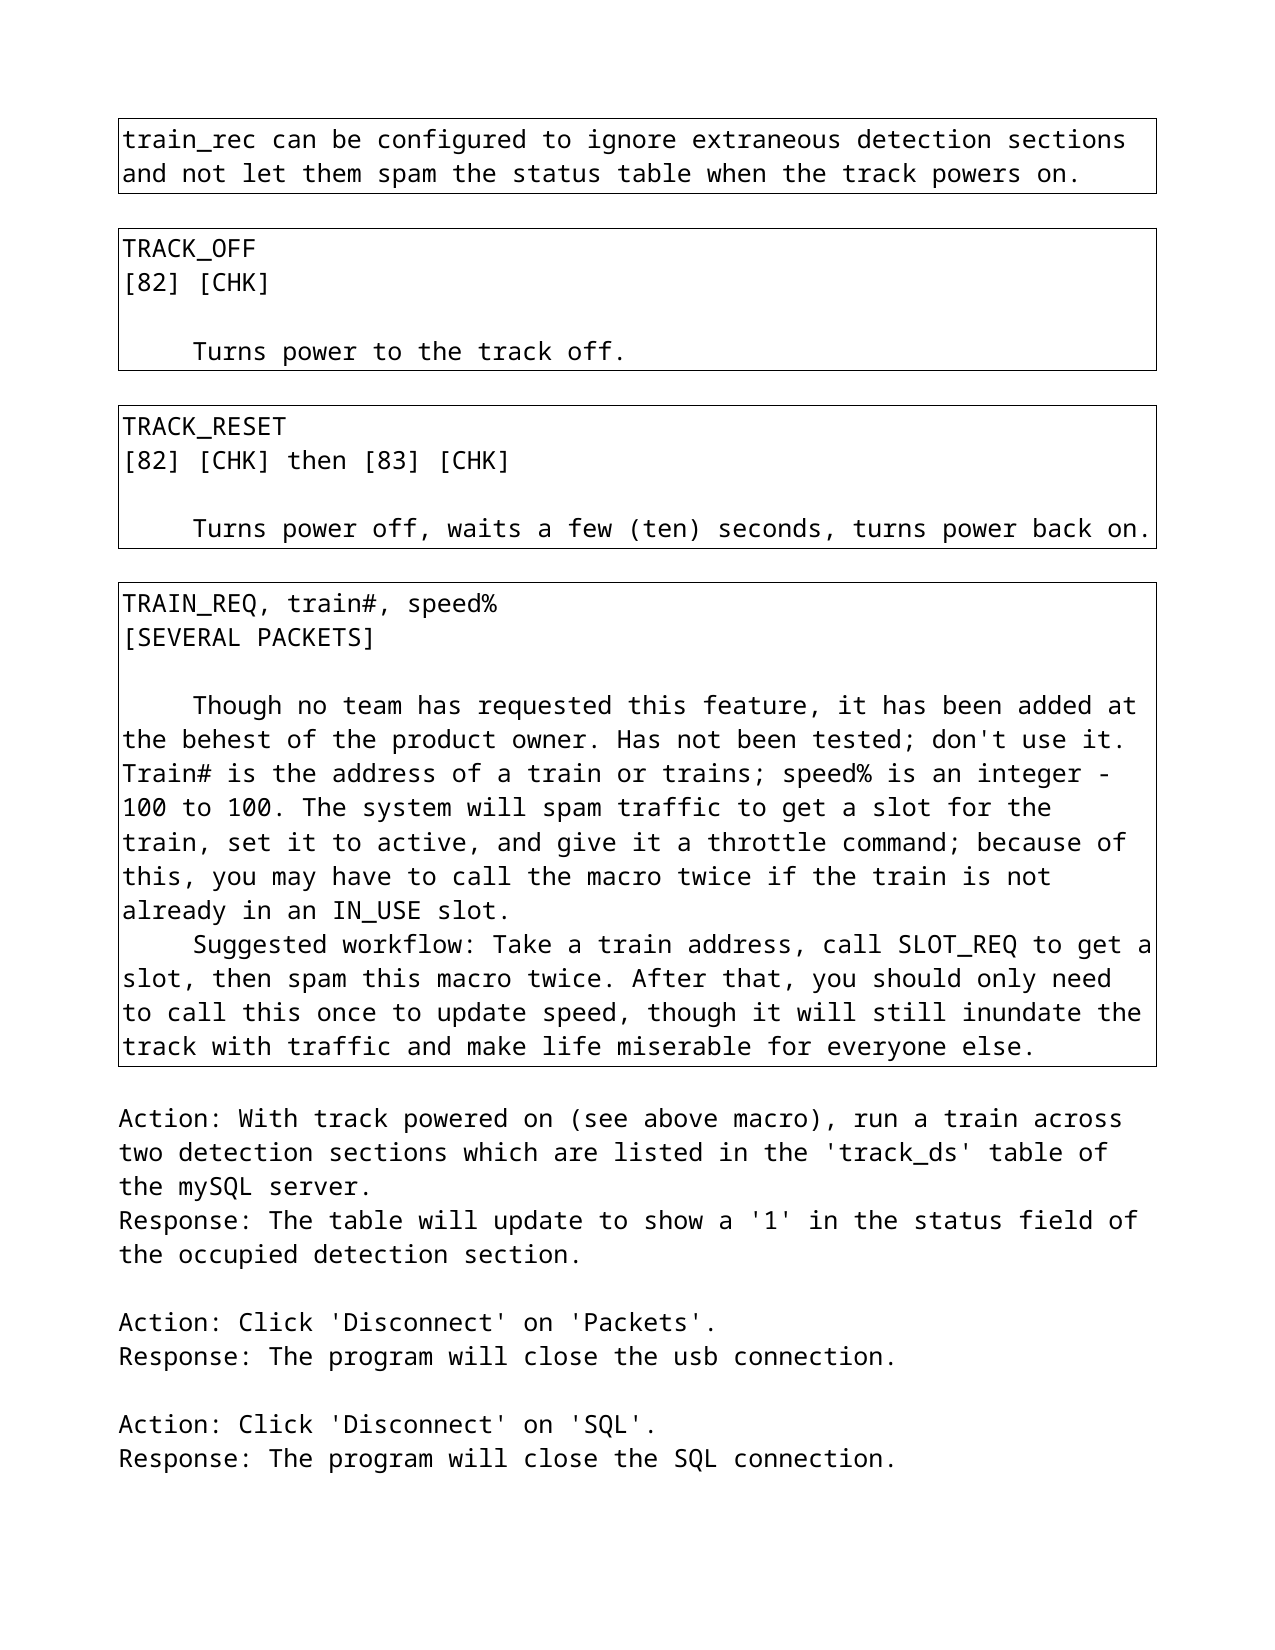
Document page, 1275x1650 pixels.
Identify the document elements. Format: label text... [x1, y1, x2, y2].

text TRACK_OFF [119, 229, 1156, 261]
text Action: Click 'Disconnect' on 'Packets'. [118, 1304, 1157, 1339]
text TRACK_RESET [119, 406, 1156, 439]
text Response: The table will update to show a '1' in the status field of the occupied detection section. [118, 1202, 1157, 1271]
text Action: With track powered on (see above macro), run a train across two detection sections which are listed in the 'track_ds' table of the mySQL server. [118, 1100, 1157, 1202]
text TRAIN_REQ, train#, speed% [119, 583, 1156, 616]
text Action: Click 'Disconnect' on 'SQL'. [118, 1407, 1157, 1441]
text Response: The program will close the usb connection. [118, 1339, 1157, 1373]
text [82] [CHK] then [83] [CHK] [119, 439, 1156, 476]
text Response: The program will close the SQL connection. [118, 1441, 1157, 1475]
text Turns power off, waits a few (ten) seconds, turns power back on. [119, 507, 1156, 548]
text train_rec can be configured to ignore extraneous detection sections and not let them spam the status table when the track powers on. [119, 119, 1156, 193]
text Suggested workflow: Take a train address, call SLOT_REQ to get a slot, then spam this macro twice. After that, you should only need to call this once to update speed, though it will still inundate the track with traffic and make life miserable for everyone else. [119, 923, 1156, 1066]
text Though no team has requested this feature, it has been added at the behest of the product owner. Has not been tested; don't use it. Train# is the address of a train or trains; speed% is an integer -100 to 100. The system will spam traffic to get a slot for the train, set it to active, and give it a throttle command; because of this, you may have to call the macro twice if the train is not already in an IN_USE slot. [119, 684, 1156, 923]
text [SEVERAL PACKETS] [119, 616, 1156, 654]
text Turns power to the track off. [119, 329, 1156, 370]
text [82] [CHK] [119, 261, 1156, 299]
